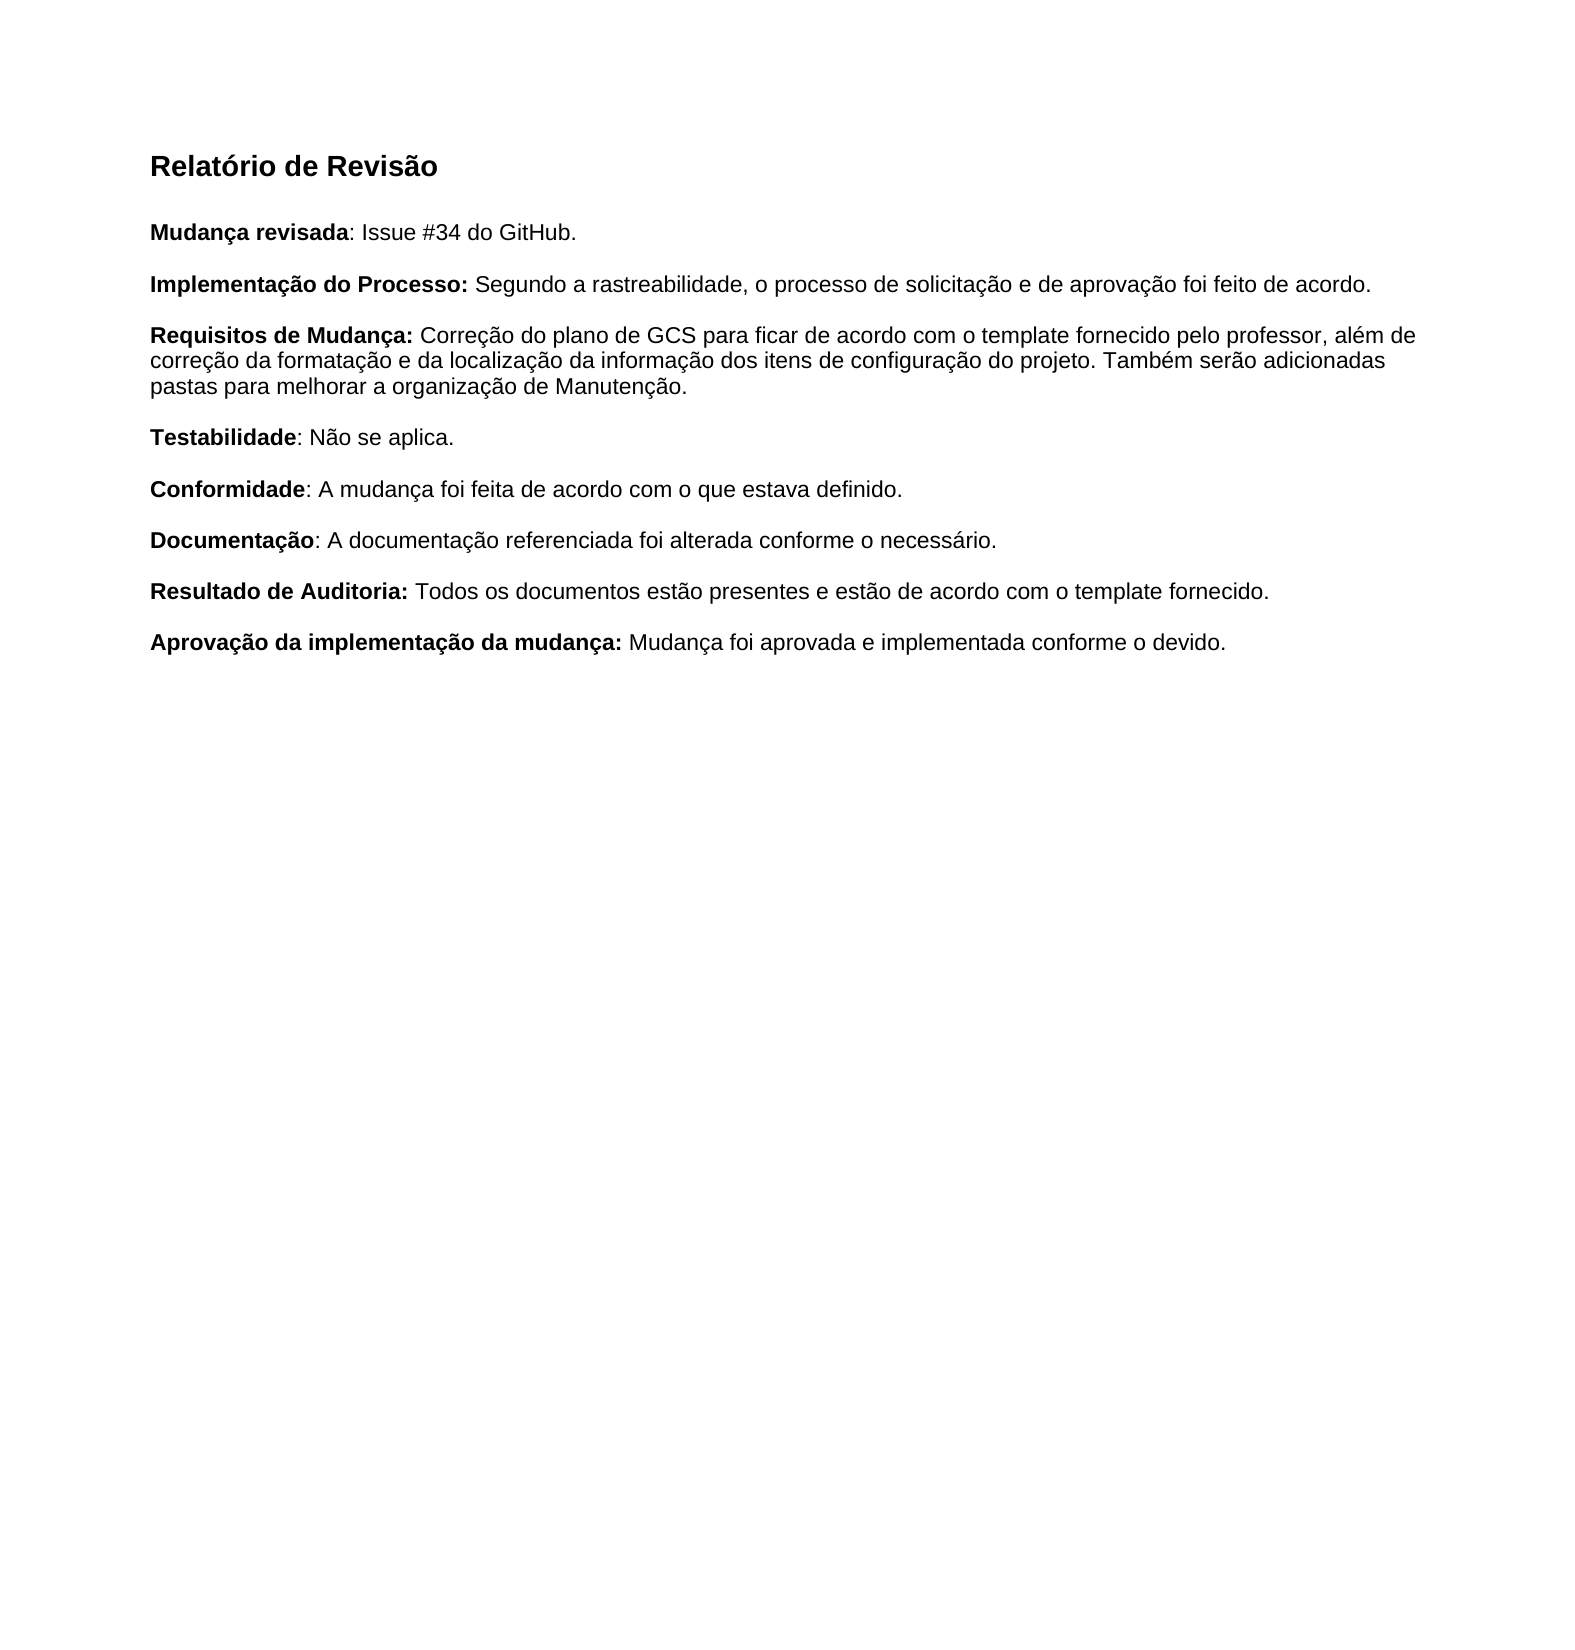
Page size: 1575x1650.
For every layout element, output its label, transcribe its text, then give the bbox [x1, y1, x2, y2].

text Documentação: A documentação referenciada foi alterada conforme o necessário. [150, 527, 1425, 553]
text Testabilidade: Não se aplica. [150, 425, 1425, 451]
text Mudança revisada: Issue #34 do GitHub. [150, 220, 1425, 246]
text Relatório de Revisão [150, 150, 1425, 183]
text Implementação do Processo: Segundo a rastreabilidade, o processo de solicitação e de aprovação foi feito de acordo. [150, 271, 1425, 297]
text Resultado de Auditoria: Todos os documentos estão presentes e estão de acordo com o template fornecido. [150, 579, 1425, 604]
text Requisitos de Mudança: Correção do plano de GCS para ficar de acordo com o template fornecido pelo professor, além de correção da formatação e da localização da informação dos itens de configuração do projeto. Também serão adicionadas pastas para melhorar a organização de Manutenção. [150, 322, 1425, 399]
text Conformidade: A mudança foi feita de acordo com o que estava definido. [150, 476, 1425, 502]
text Aprovação da implementação da mudança: Mudança foi aprovada e implementada conforme o devido. [150, 630, 1425, 656]
